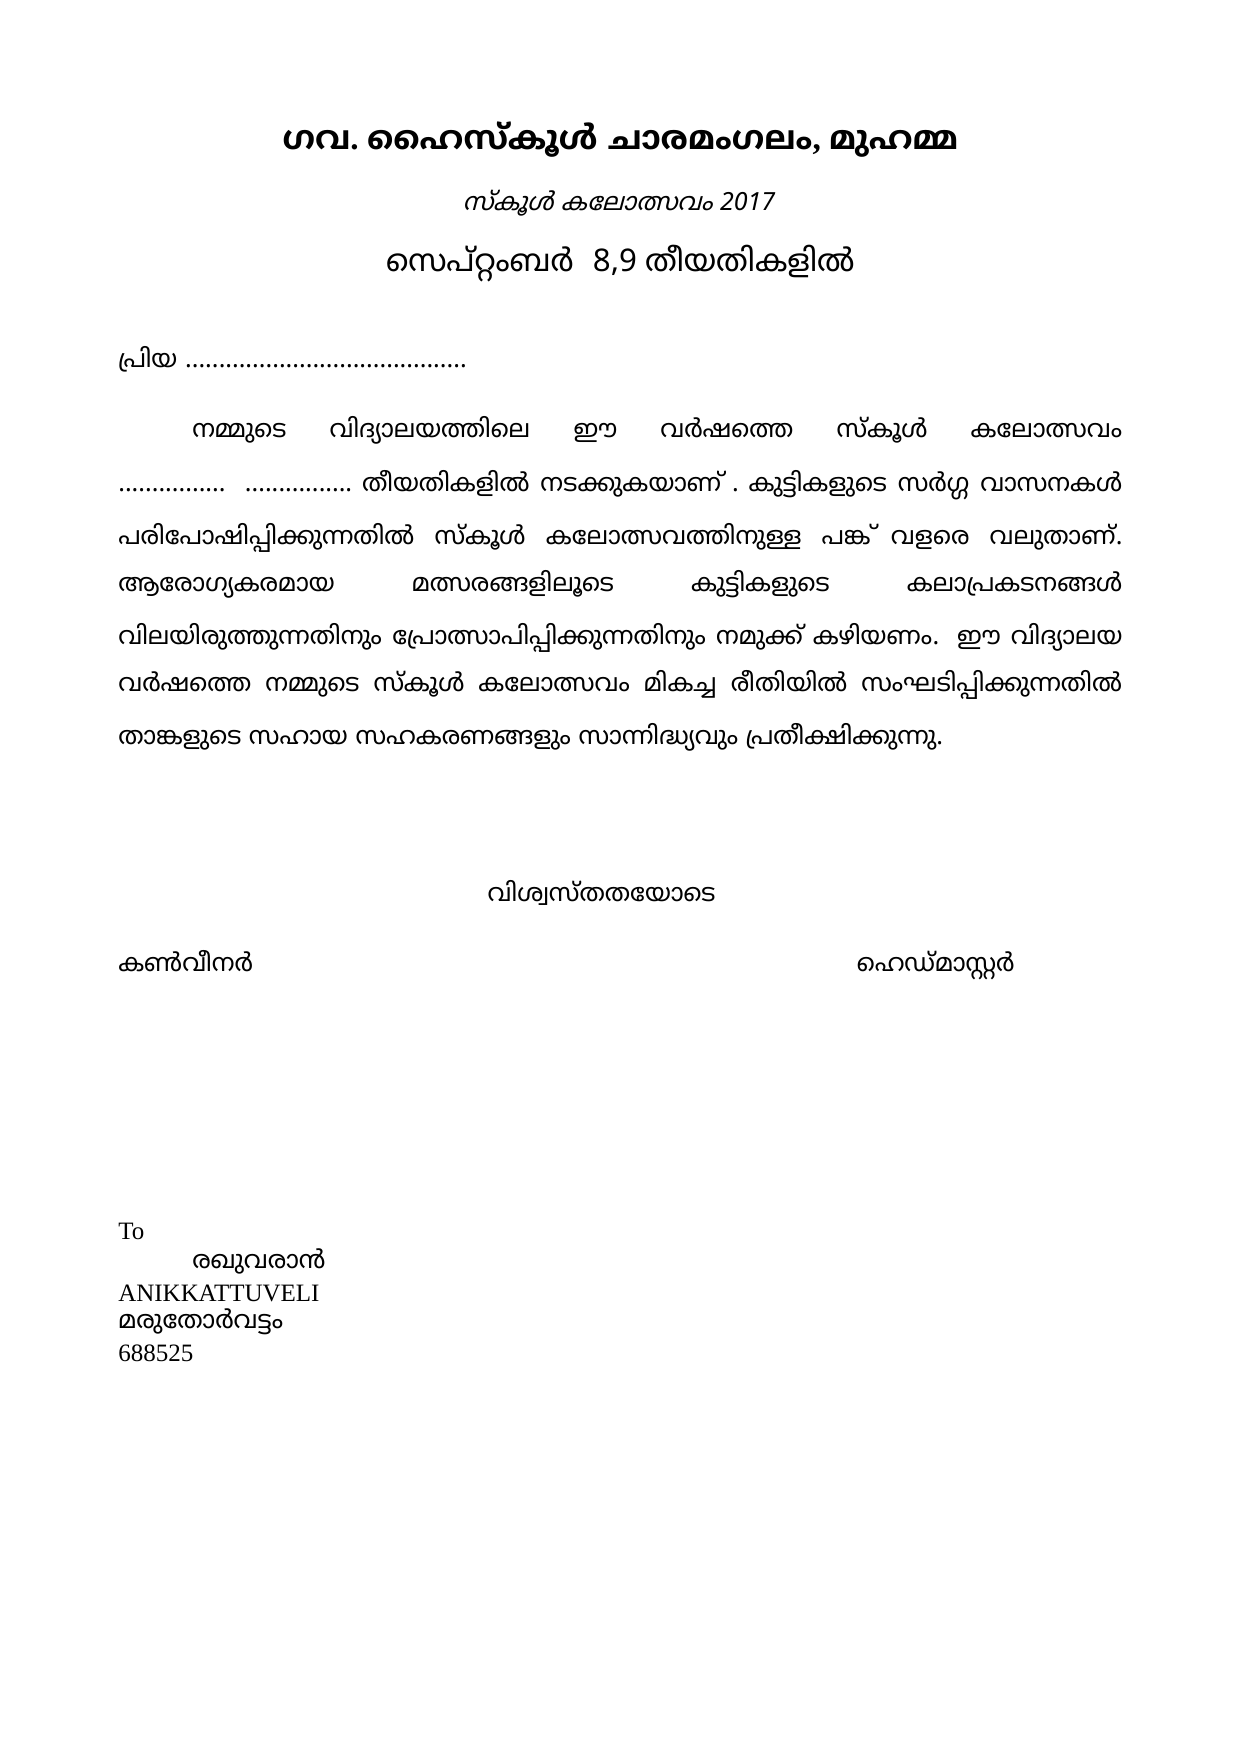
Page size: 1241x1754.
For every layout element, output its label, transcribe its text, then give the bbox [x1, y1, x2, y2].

text ANIKKATTUVELI [118, 1278, 1122, 1307]
text To [118, 1216, 1122, 1245]
text സെപ്റ്റംബര്‍ 8,9 തീയതികളില്‍ [118, 238, 1122, 284]
text രഖുവരാൻ [118, 1245, 1122, 1278]
text കണ്‍വീനര്‍ ഹെഡ്‌മാസ്റ്റര്‍ [118, 945, 1122, 981]
text ‌‌ [118, 806, 1122, 840]
text സ്കൂള്‍ കലോത്സവം 2017 [118, 184, 1122, 220]
text 688525 [118, 1338, 1122, 1367]
text നമ്മുടെ വിദ്യാലയത്തിലെ ഈ വര്‍ഷത്തെ സ്കൂള്‍ കലോത്സവം ................ ................ തീയതികളില്‍ നടക്കുകയാണ് . കുട്ടികളുടെ സര്‍ഗ്ഗ വാസനകള്‍ പരിപോഷിപ്പിക്കുന്നതില്‍ സ്കൂള്‍ കലോത്സവത്തിനുള്ള പങ്ക് വളരെ വലുതാണ്. ആരോഗ്യകരമായ മത്സരങ്ങളിലൂടെ കുട്ടികളുടെ കലാപ്രകടനങ്ങള്‍ വിലയിരുത്തുന്നതിനും പ്രോത്സാപിപ്പിക്കുന്നതിനും നമുക്ക് കഴിയണം. ഈ വിദ്യാലയ വര്‍ഷത്തെ നമ്മുടെ സ്കൂള്‍ കലോത്സവം മികച്ച രീതിയില്‍ സംഘടിപ്പിക്കുന്നതില്‍ താങ്കളുടെ സഹായ സഹകരണങ്ങളും സാന്നിദ്ധ്യവും പ്രതീക്ഷിക്കുന്നു. [118, 411, 1122, 754]
text പ്രിയ .......................................... [118, 341, 1122, 377]
text മരുതോര്‍വട്ടം [118, 1307, 1122, 1338]
text വിശ്വസ്തതയോടെ [118, 874, 1122, 911]
text ഗവ. ഹൈസ്കൂള്‍ ചാരമംഗലം, മുഹമ്മ [118, 118, 1122, 162]
